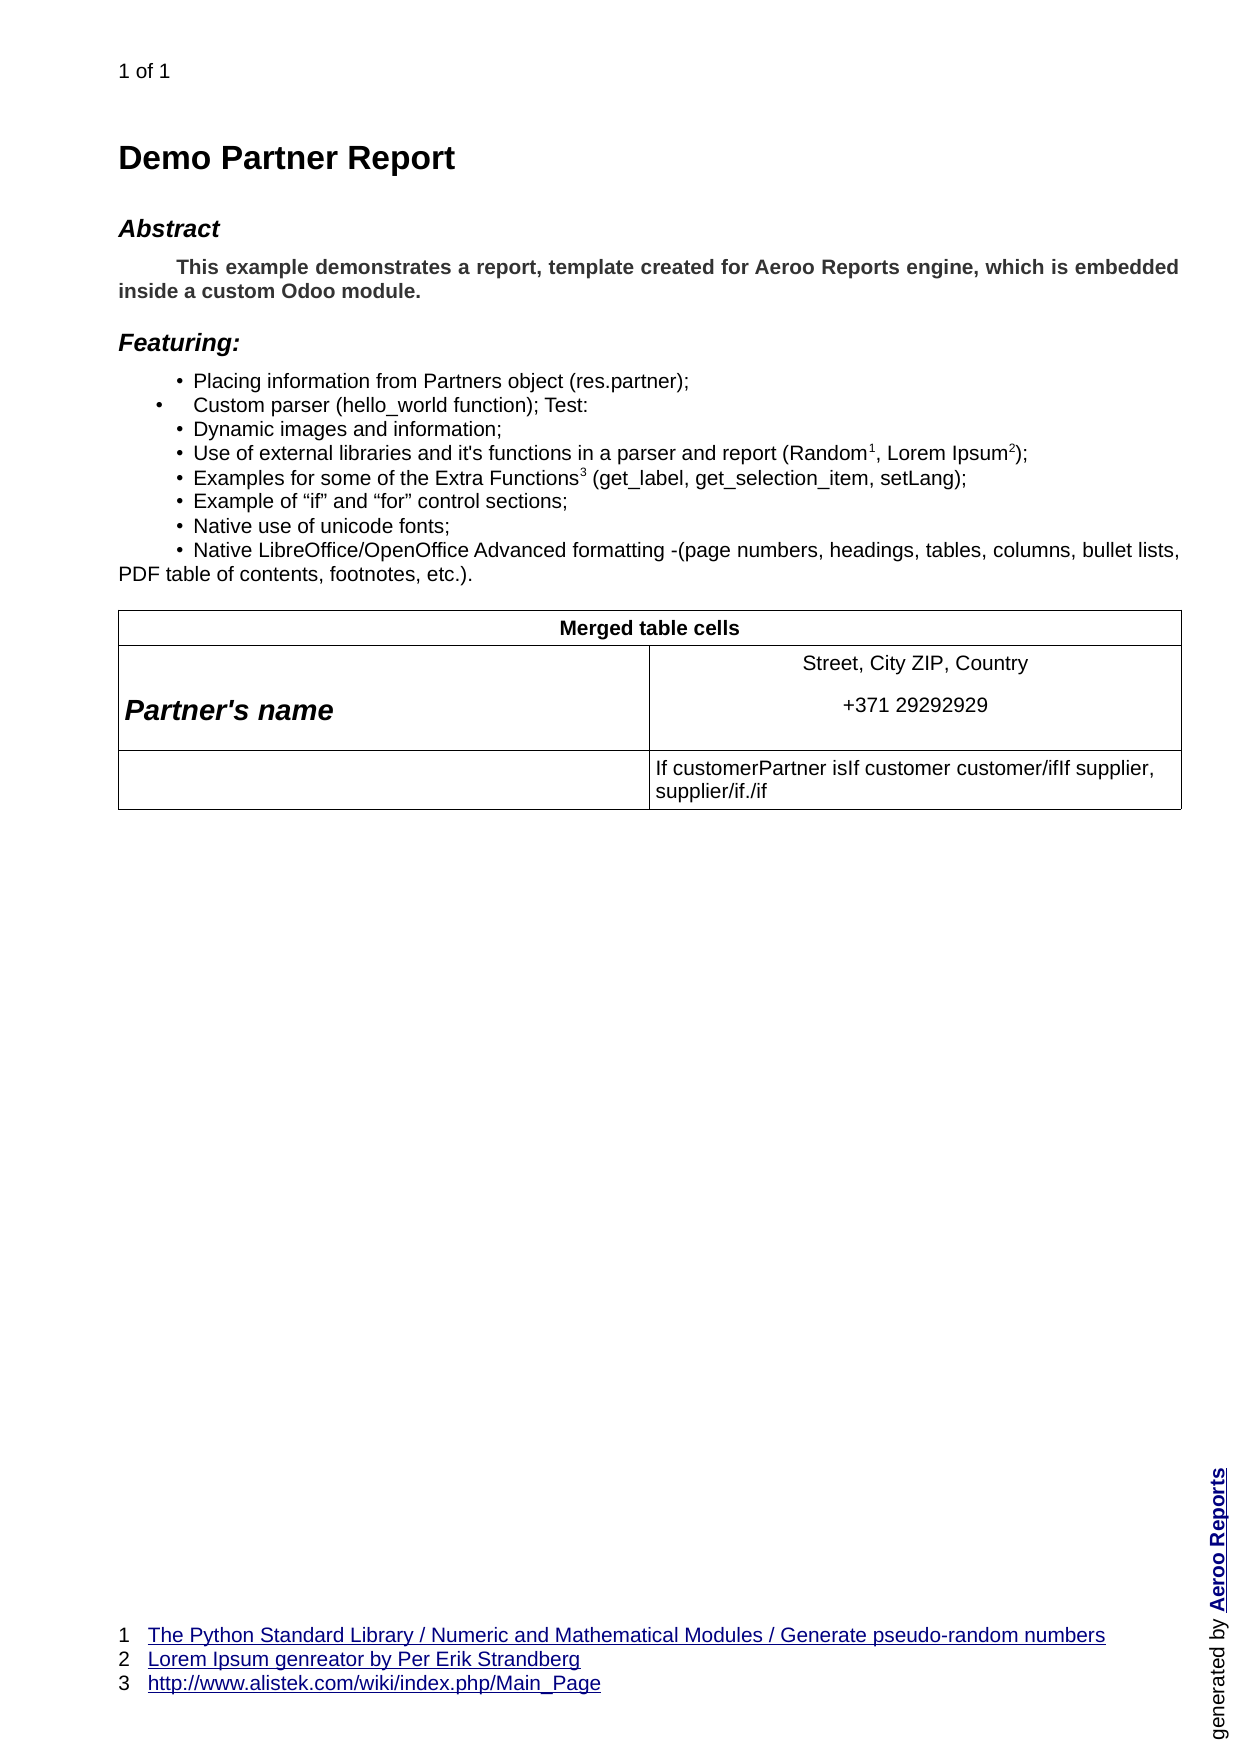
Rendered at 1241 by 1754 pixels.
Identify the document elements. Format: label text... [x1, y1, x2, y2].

list Use of external libraries and it's functions in a parser and report (Random, Lorem Ipsum); [118, 441, 1181, 465]
list Native use of unicode fonts; [118, 513, 1181, 537]
list Placing information from Partners object (res.partner); [118, 369, 1181, 393]
table_cell <setLang(o.lang or 'en_US')> Partner's name [119, 646, 649, 749]
list Native LibreOffice/OpenOffice Advanced formatting -(page numbers, headings, tables, columns, bullet lists, PDF table of contents, footnotes, etc.). [118, 537, 1181, 586]
text generated by Aeroo Reports [1193, 1468, 1228, 1740]
list Dynamic images and information; [118, 417, 1181, 441]
subtitle Featuring: [118, 328, 1181, 357]
subtitle Demo Partner Report [118, 137, 1181, 176]
table_cell [119, 751, 649, 809]
list Lorem Ipsum genreator by Per Erik Strandberg [118, 1647, 1181, 1671]
list Examples for some of the Extra Functions (get_label, get_selection_item, setLang); [118, 465, 1181, 489]
table_header Merged table cells [119, 611, 1181, 645]
text This example demonstrates a report, template created for Aeroo Reports engine, which is embedded inside a custom Odoo module. [118, 255, 1181, 303]
table_cell If customerPartner isIf customer customer/ifIf supplier, supplier/if./if [650, 751, 1181, 809]
list Example of “if” and “for” control sections; [118, 489, 1181, 513]
list The Python Standard Library / Numeric and Mathematical Modules / Generate pseudo-random numbers [118, 1623, 1181, 1647]
list http://www.alistek.com/wiki/index.php/Main_Page [118, 1671, 1181, 1695]
subtitle Abstract [118, 214, 1181, 242]
table_cell Street, City ZIP, Country +371 29292929 [650, 646, 1181, 749]
list Custom parser (hello_world function); Test: <test_parser> [156, 393, 1181, 417]
